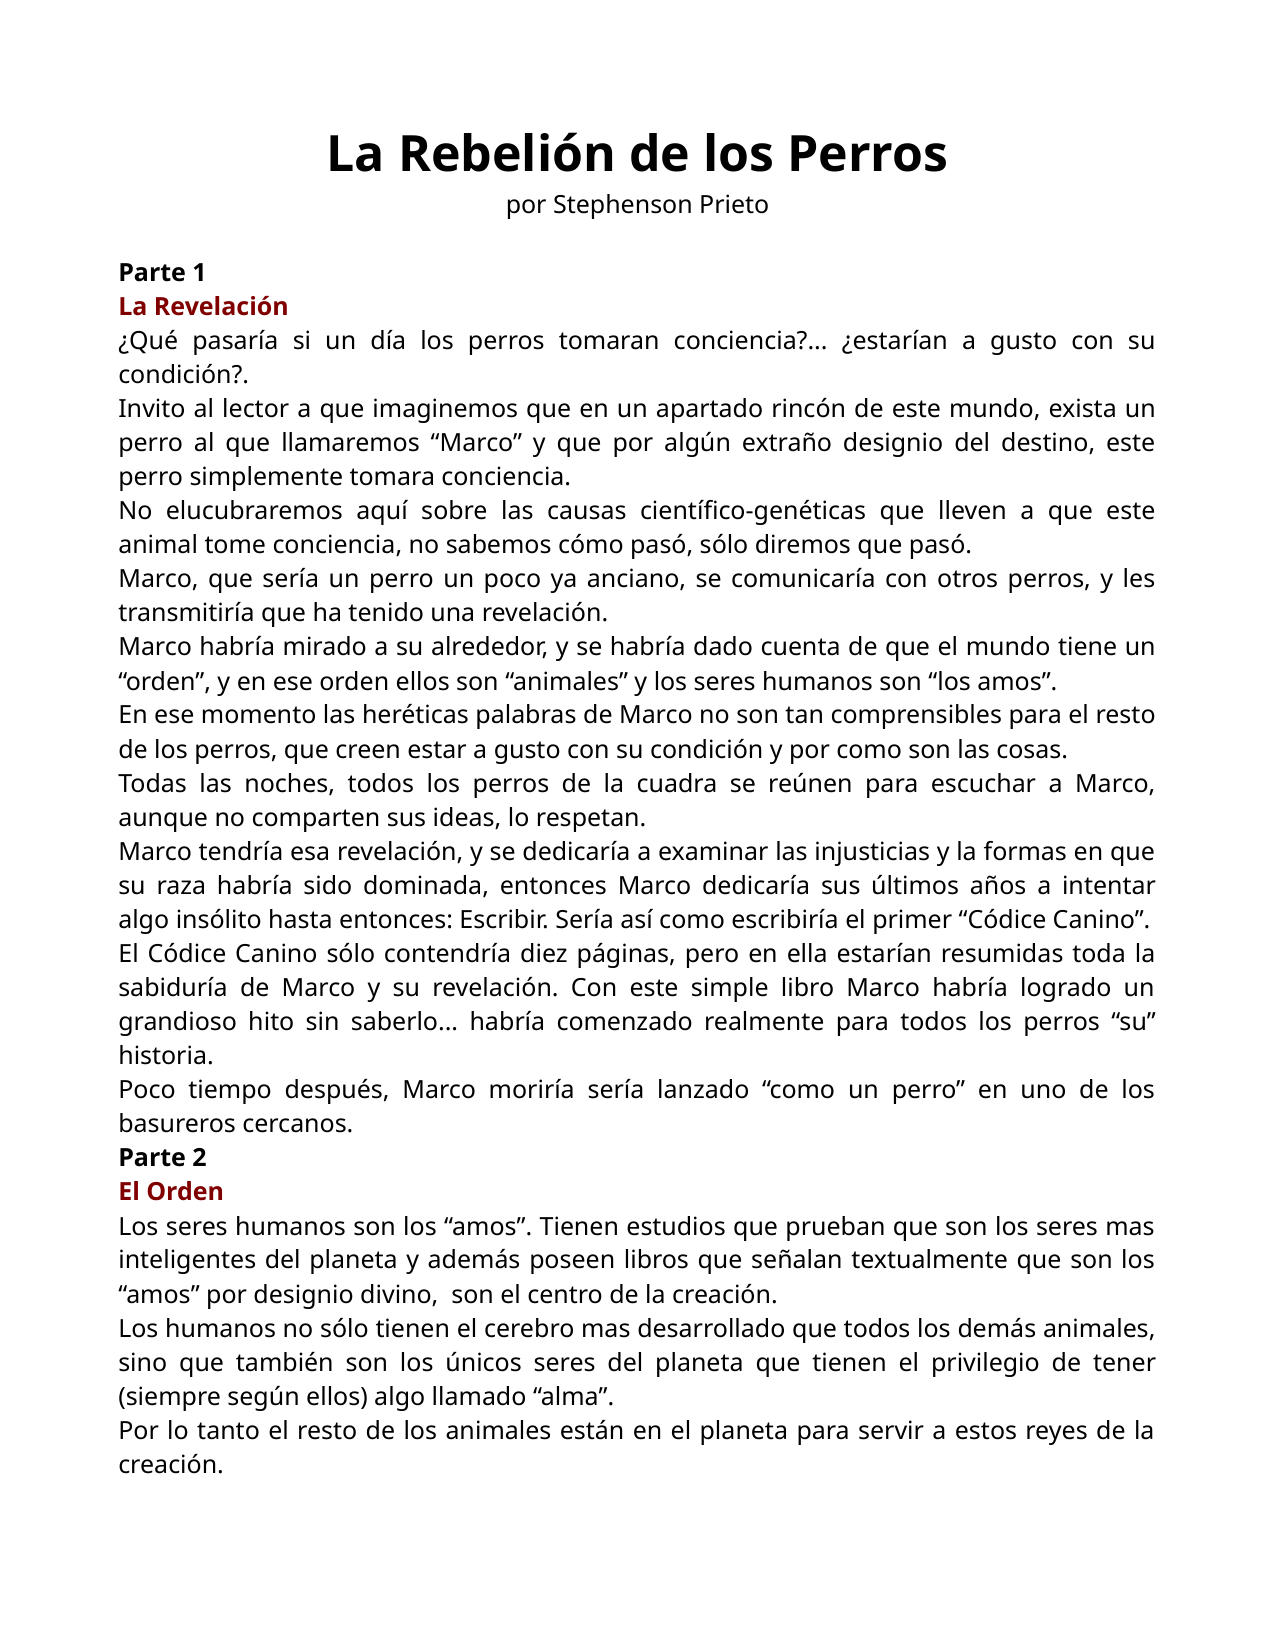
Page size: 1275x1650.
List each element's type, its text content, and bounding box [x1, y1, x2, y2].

text La Revelación [118, 288, 1157, 322]
text Invito al lector a que imaginemos que en un apartado rincón de este mundo, exista un perro al que llamaremos “Marco” y que por algún extraño designio del destino, este perro simplemente tomara conciencia. [118, 391, 1157, 493]
text Por lo tanto el resto de los animales están en el planeta para servir a estos reyes de la creación. [118, 1412, 1157, 1481]
text Marco tendría esa revelación, y se dedicaría a examinar las injusticias y la formas en que su raza habría sido dominada, entonces Marco dedicaría sus últimos años a intentar algo insólito hasta entonces: Escribir. Sería así como escribiría el primer “Códice Canino”. [118, 833, 1157, 936]
text Parte 1 [118, 254, 1157, 288]
text Marco habría mirado a su alrededor, y se habría dado cuenta de que el mundo tiene un “orden”, y en ese orden ellos son “animales” y los seres humanos son “los amos”. [118, 629, 1157, 697]
text ¿Qué pasaría si un día los perros tomaran conciencia?... ¿estarían a gusto con su condición?. [118, 322, 1157, 391]
text Poco tiempo después, Marco moriría sería lanzado “como un perro” en uno de los basureros cercanos. [118, 1072, 1157, 1140]
text Todas las noches, todos los perros de la cuadra se reúnen para escuchar a Marco, aunque no comparten sus ideas, lo respetan. [118, 765, 1157, 833]
text por Stephenson Prieto [118, 186, 1157, 220]
text Parte 2 [118, 1140, 1157, 1174]
text Los seres humanos son los “amos”. Tienen estudios que prueban que son los seres mas inteligentes del planeta y además poseen libros que señalan textualmente que son los “amos” por designio divino, son el centro de la creación. [118, 1208, 1157, 1310]
text El Códice Canino sólo contendría diez páginas, pero en ella estarían resumidas toda la sabiduría de Marco y su revelación. Con este simple libro Marco habría logrado un grandioso hito sin saberlo... habría comenzado realmente para todos los perros “su” historia. [118, 936, 1157, 1072]
text En ese momento las heréticas palabras de Marco no son tan comprensibles para el resto de los perros, que creen estar a gusto con su condición y por como son las cosas. [118, 697, 1157, 765]
text Los humanos no sólo tienen el cerebro mas desarrollado que todos los demás animales, sino que también son los únicos seres del planeta que tienen el privilegio de tener (siempre según ellos) algo llamado “alma”. [118, 1310, 1157, 1412]
text No elucubraremos aquí sobre las causas científico-genéticas que lleven a que este animal tome conciencia, no sabemos cómo pasó, sólo diremos que pasó. [118, 493, 1157, 561]
text El Orden [118, 1174, 1157, 1208]
text Marco, que sería un perro un poco ya anciano, se comunicaría con otros perros, y les transmitiría que ha tenido una revelación. [118, 561, 1157, 629]
text La Rebelión de los Perros [118, 118, 1157, 186]
